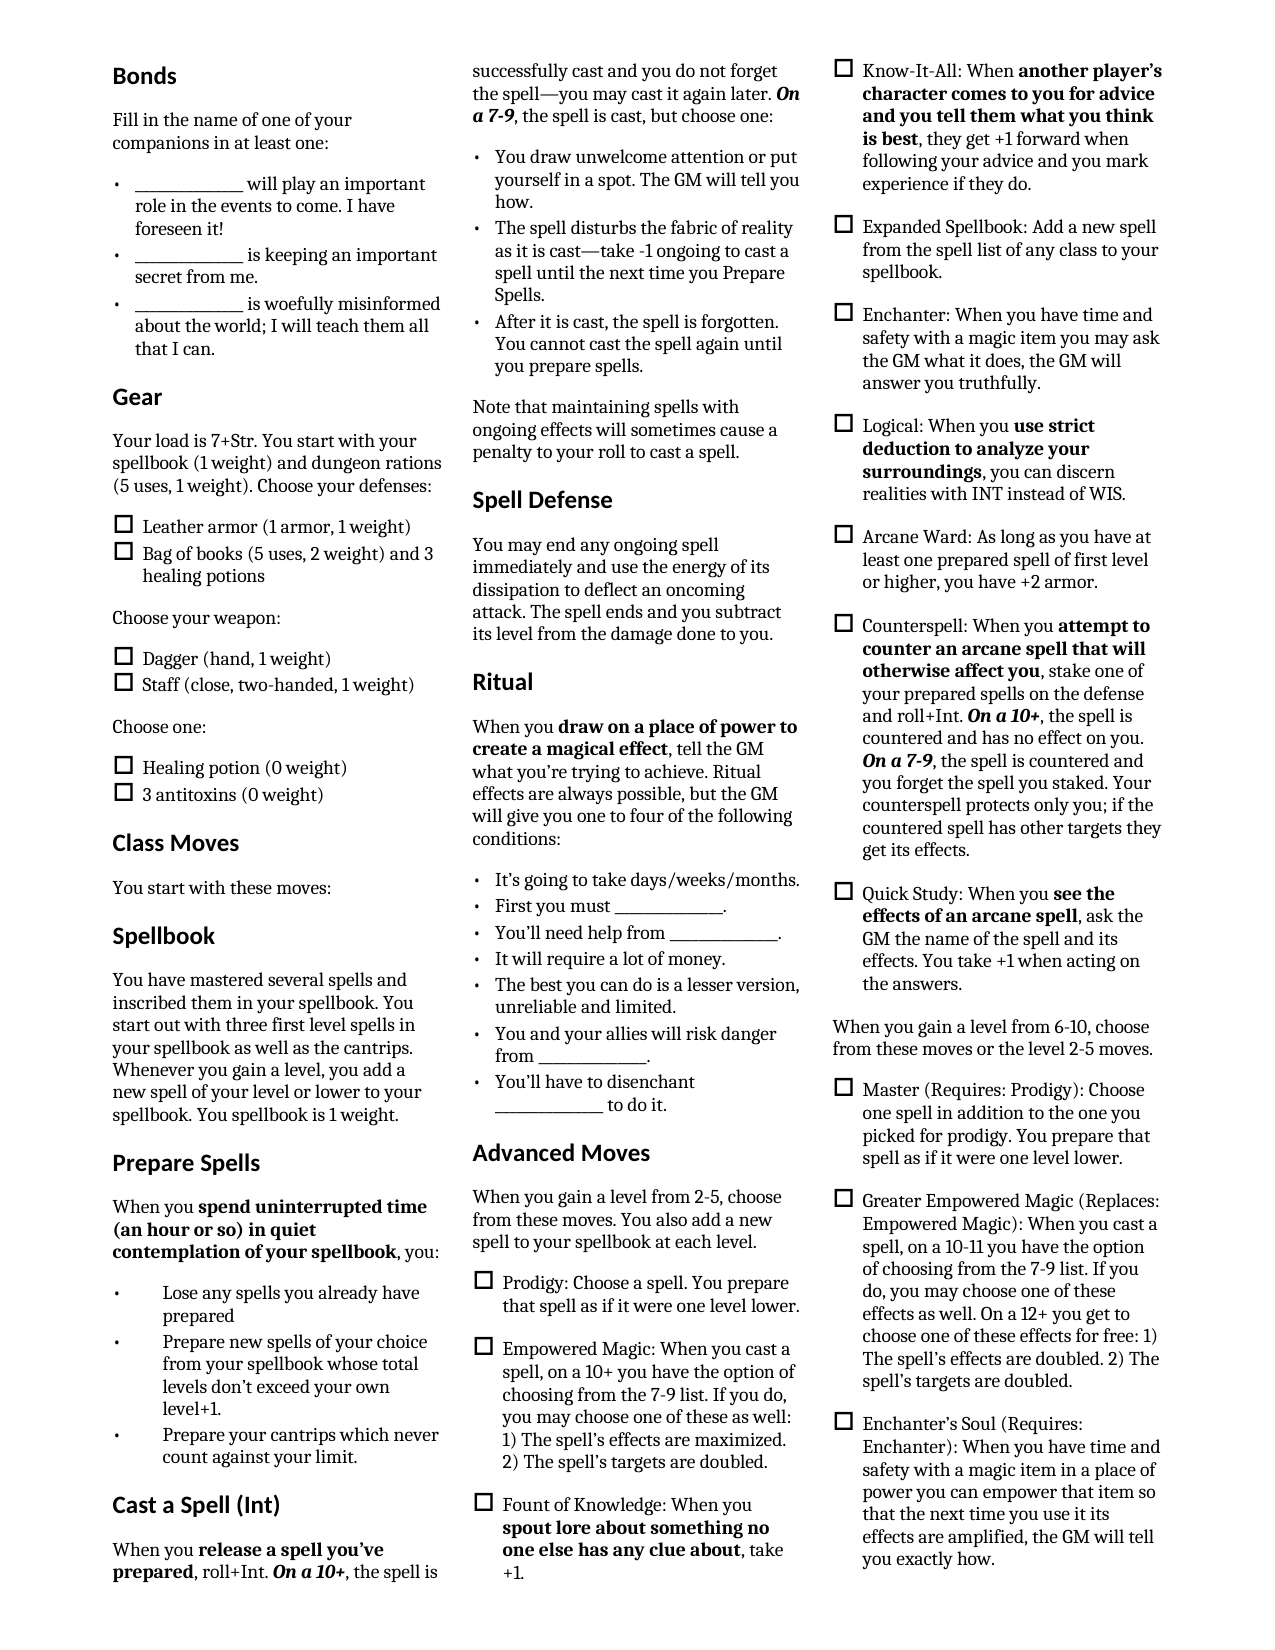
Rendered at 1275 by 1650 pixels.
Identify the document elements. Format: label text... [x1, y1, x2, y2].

list Bag of books (5 uses, 2 weight) and 3 healing potions [112, 542, 442, 588]
list Empowered Magic: When you cast a spell, on a 10+ you have the option of choosing from the 7-9 list. If you do, you may choose one of these as well: 1) The spell’s effects are maximized. 2) The spell’s targets are doubled. [472, 1338, 802, 1473]
text Fill in the name of one of your companions in at least one: [112, 109, 442, 154]
subtitle Advanced Moves [472, 1137, 802, 1167]
list Quick Study: When you see the effects of an arcane spell, ask the GM the name of the spell and its effects. You take +1 when acting on the answers. [832, 882, 1162, 995]
list Expanded Spellbook: Add a new spell from the spell list of any class to your spellbook. [832, 216, 1162, 283]
list Leather armor (1 armor, 1 weight) [112, 516, 442, 539]
text Choose one: [112, 716, 442, 738]
text You have mastered several spells and inscribed them in your spellbook. You start out with three first level spells in your spellbook as well as the cantrips. Whenever you gain a level, you add a new spell of your level or lower to your spellbook. You spellbook is 1 weight. [112, 969, 442, 1126]
text successfully cast and you do not forget the spell—you may cast it again later. On a 7-9, the spell is cast, but choose one: [472, 60, 802, 127]
list Enchanter: When you have time and safety with a magic item you may ask the GM what it does, the GM will answer you truthfully. [832, 304, 1162, 394]
list Staff (close, two-handed, 1 weight) [112, 674, 442, 697]
list Prepare new spells of your choice from your spellbook whose total levels don’t exceed your own level+1. [112, 1331, 442, 1420]
list It’s going to take days/weeks/months. [472, 869, 802, 891]
subtitle Cast a Spell (Int) [112, 1490, 442, 1520]
text When you spend uninterrupted time (an hour or so) in quiet contemplation of your spellbook, you: [112, 1196, 442, 1263]
list Fount of Knowledge: When you spout lore about something no one else has any clue about, take +1. [472, 1494, 802, 1584]
subtitle Spellbook [112, 920, 442, 951]
list Healing potion (0 weight) [112, 757, 442, 780]
subtitle Spell Defense [472, 484, 802, 515]
subtitle Gear [112, 381, 442, 411]
subtitle Prepare Spells [112, 1147, 442, 1177]
text You may end any ongoing spell immediately and use the energy of its dissipation to deflect an oncoming attack. The spell ends and you subtract its level from the damage done to you. [472, 534, 802, 646]
text Your load is 7+Str. You start with your spellbook (1 weight) and dungeon rations (5 uses, 1 weight). Choose your defenses: [112, 430, 442, 497]
text When you draw on a place of power to create a magical effect, tell the GM what you’re trying to achieve. Ritual effects are always possible, but the GM will give you one to four of the following conditions: [472, 716, 802, 850]
subtitle Class Moves [112, 828, 442, 858]
list Enchanter’s Soul (Requires: Enchanter): When you have time and safety with a magic item in a place of power you can empower that item so that the next time you use it its effects are amplified, the GM will tell you exactly how. [832, 1413, 1162, 1570]
list _______________ is keeping an important secret from me. [112, 244, 442, 289]
list You and your allies will risk danger from _______________. [472, 1023, 802, 1067]
list Arcane Ward: As long as you have at least one prepared spell of first level or higher, you have +2 armor. [832, 526, 1162, 594]
subtitle Ritual [472, 667, 802, 697]
list Master (Requires: Prodigy): Choose one spell in addition to the one you picked for prodigy. You prepare that spell as if it were one level lower. [832, 1079, 1162, 1169]
list Greater Empowered Magic (Replaces: Empowered Magic): When you cast a spell, on a 10-11 you have the option of choosing from the 7-9 list. If you do, you may choose one of these effects as well. On a 12+ you get to choose one of these effects for free: 1) The spell’s effects are doubled. 2) The spell’s targets are doubled. [832, 1190, 1162, 1392]
list First you must _______________. [472, 895, 802, 918]
text Choose your weapon: [112, 607, 442, 629]
list Know-It-All: When another player’s character comes to you for advice and you tell them what you think is best, they get +1 forward when following your advice and you mark experience if they do. [832, 60, 1162, 195]
list It will require a lot of money. [472, 948, 802, 970]
list You’ll have to disenchant _______________ to do it. [472, 1071, 802, 1116]
text When you gain a level from 2-5, choose from these moves. You also add a new spell to your spellbook at each level. [472, 1186, 802, 1253]
list Lose any spells you already have prepared [112, 1282, 442, 1327]
list You draw unwelcome attention or put yourself in a spot. The GM will tell you how. [472, 146, 802, 213]
text When you gain a level from 6-10, choose from these moves or the level 2-5 moves. [832, 1016, 1162, 1061]
list _______________ is woefully misinformed about the world; I will teach them all that I can. [112, 292, 442, 360]
list The spell disturbs the fabric of reality as it is cast—take -1 ongoing to cast a spell until the next time you Prepare Spells. [472, 217, 802, 307]
list You’ll need help from _______________. [472, 921, 802, 944]
list The best you can do is a lesser version, unreliable and limited. [472, 974, 802, 1019]
list Prodigy: Choose a spell. You prepare that spell as if it were one level lower. [472, 1272, 802, 1317]
text Note that maintaining spells with ongoing effects will sometimes cause a penalty to your roll to cast a spell. [472, 396, 802, 464]
text When you release a spell you’ve prepared, roll+Int. On a 10+, the spell is [112, 1539, 442, 1584]
list After it is cast, the spell is forgotten. You cannot cast the spell again until you prepare spells. [472, 310, 802, 378]
text You start with these moves: [112, 877, 442, 899]
subtitle Bonds [112, 60, 442, 91]
list 3 antitoxins (0 weight) [112, 784, 442, 807]
list _______________ will play an important role in the events to come. I have foreseen it! [112, 173, 442, 240]
list Prepare your cantrips which never count against your limit. [112, 1424, 442, 1469]
list Dagger (hand, 1 weight) [112, 648, 442, 671]
list Counterspell: When you attempt to counter an arcane spell that will otherwise affect you, stake one of your prepared spells on the defense and roll+Int. On a 10+, the spell is countered and has no effect on you. On a 7-9, the spell is countered and you forget the spell you staked. Your counterspell protects only you; if the countered spell has other targets they get its effects. [832, 615, 1162, 862]
list Logical: When you use strict deduction to analyze your surroundings, you can discern realities with INT instead of WIS. [832, 415, 1162, 505]
